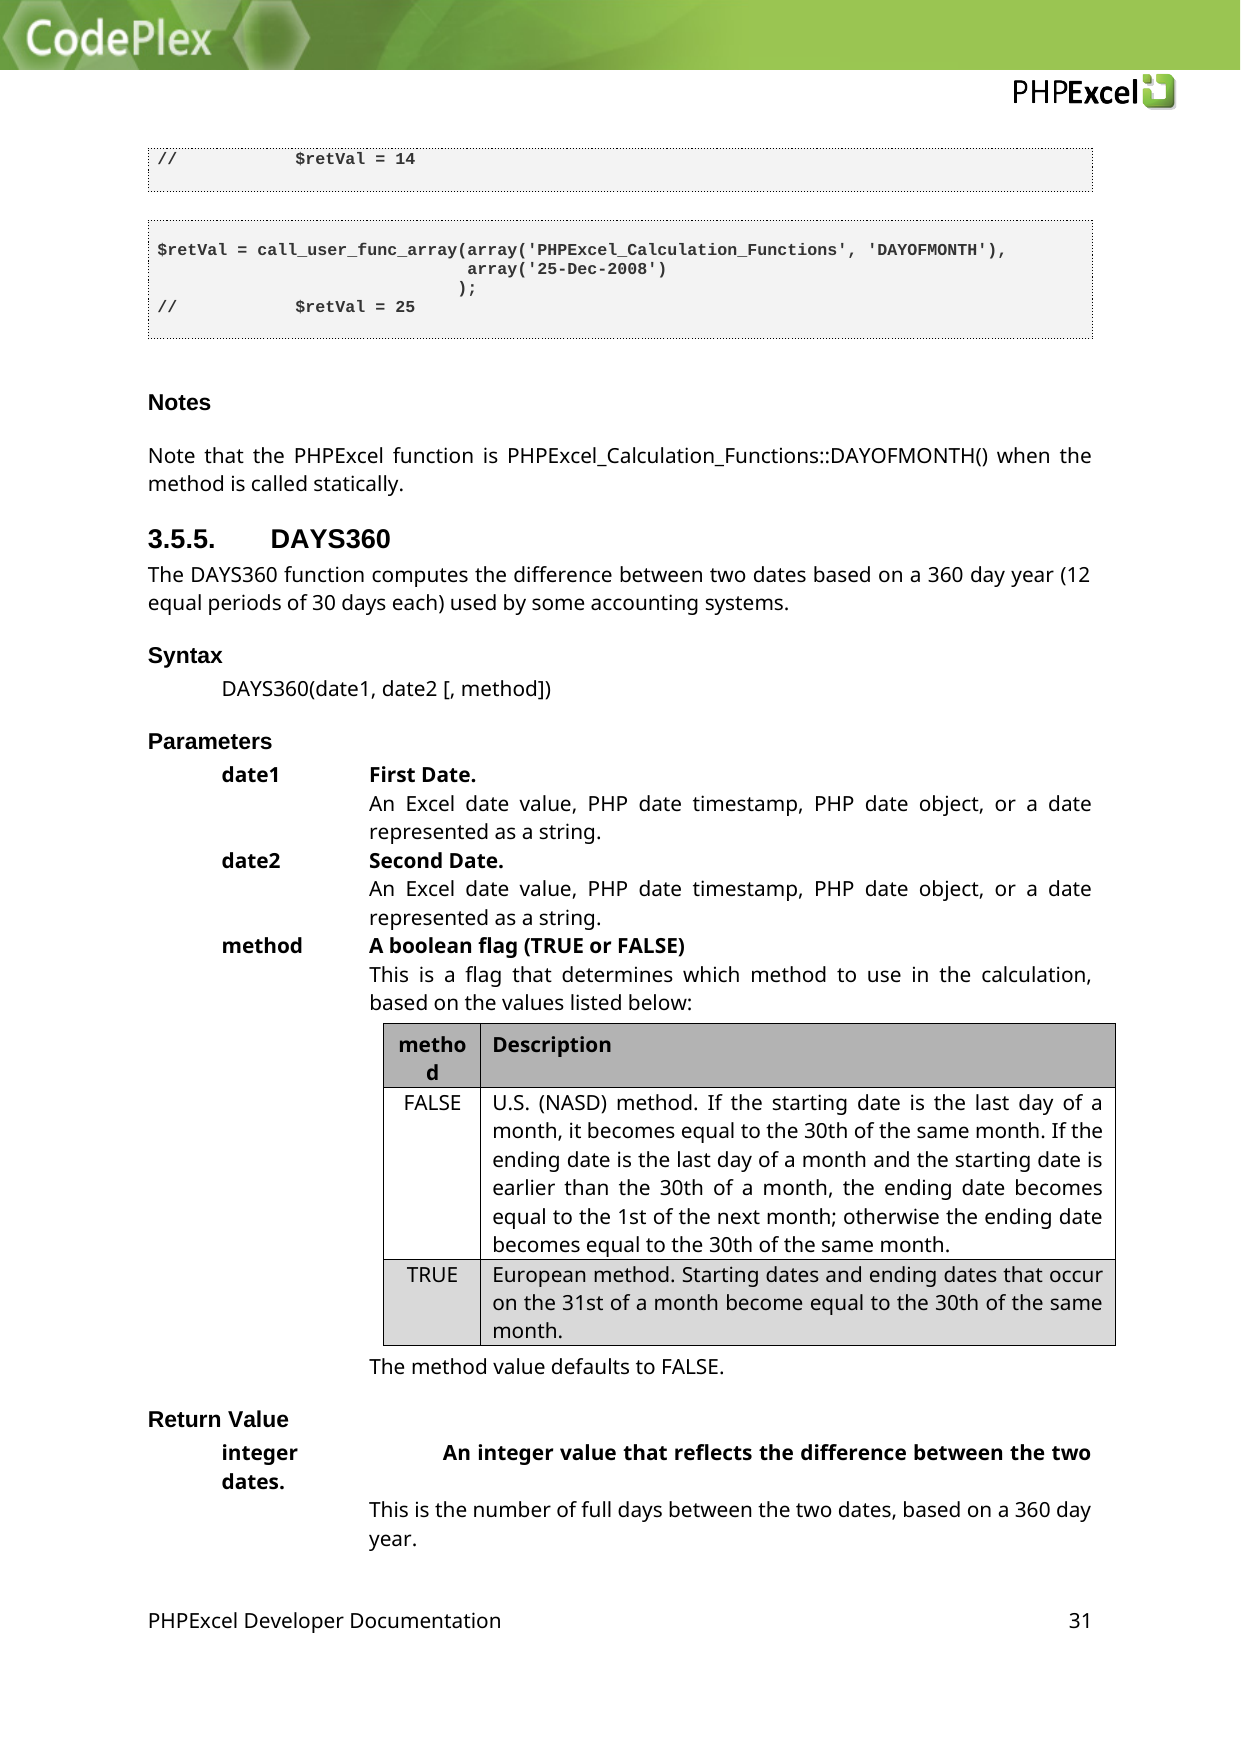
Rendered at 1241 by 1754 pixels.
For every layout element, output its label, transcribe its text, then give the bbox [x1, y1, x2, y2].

text integer An integer value that reflects the difference between the two dates. [221, 1438, 1093, 1495]
text method A boolean flag (TRUE or FALSE) [221, 931, 1093, 960]
subtitle Return Value [148, 1406, 1093, 1432]
table_cell TRUE [384, 1260, 480, 1345]
table_cell U.S. (NASD) method. If the starting date is the last day of a month, it becomes equal to the 30th of the same month. If the ending date is the last day of a month and the starting date is earlier than the 30th of a month, the ending date becomes equal to the 1st of the next month; otherwise the ending date becomes equal to the 30th of the same month. [481, 1088, 1115, 1259]
text An Excel date value, PHP date timestamp, PHP date object, or a date represented as a string. [369, 789, 1093, 846]
text Note that the PHPExcel function is PHPExcel_Calculation_Functions::DAYOFMONTH() when the method is called statically. [148, 441, 1093, 498]
text The DAYS360 function computes the difference between two dates based on a 360 day year (12 equal periods of 30 days each) used by some accounting systems. [148, 560, 1093, 617]
text ); [148, 277, 1093, 295]
text // $retVal = 25 [148, 295, 1093, 314]
text This is the number of full days between the two dates, based on a 360 day year. [369, 1495, 1093, 1552]
subtitle Syntax [148, 642, 1093, 668]
text The method value defaults to FALSE. [369, 1352, 1093, 1381]
text array('25-Dec-2008') [148, 258, 1093, 277]
text $retVal = call_user_func_array(array('PHPExcel_Calculation_Functions', 'DAYOFMONTH'), [148, 239, 1093, 258]
table_header Description [481, 1024, 1115, 1087]
table_cell European method. Starting dates and ending dates that occur on the 31st of a month become equal to the 30th of the same month. [481, 1260, 1115, 1345]
table_header method [384, 1024, 480, 1087]
text date2 Second Date. [221, 846, 1093, 874]
table_cell FALSE [384, 1088, 480, 1259]
text // $retVal = 14 [148, 148, 1093, 166]
subtitle Parameters [148, 728, 1093, 754]
subtitle Notes [148, 389, 1093, 416]
text date1 First Date. [221, 761, 1093, 789]
subtitle DAYS360 [148, 523, 1093, 554]
text This is a flag that determines which method to use in the calculation, based on the values listed below: [369, 960, 1093, 1017]
text An Excel date value, PHP date timestamp, PHP date object, or a date represented as a string. [369, 874, 1093, 931]
text DAYS360(date1, date2 [, method]) [221, 674, 1093, 703]
